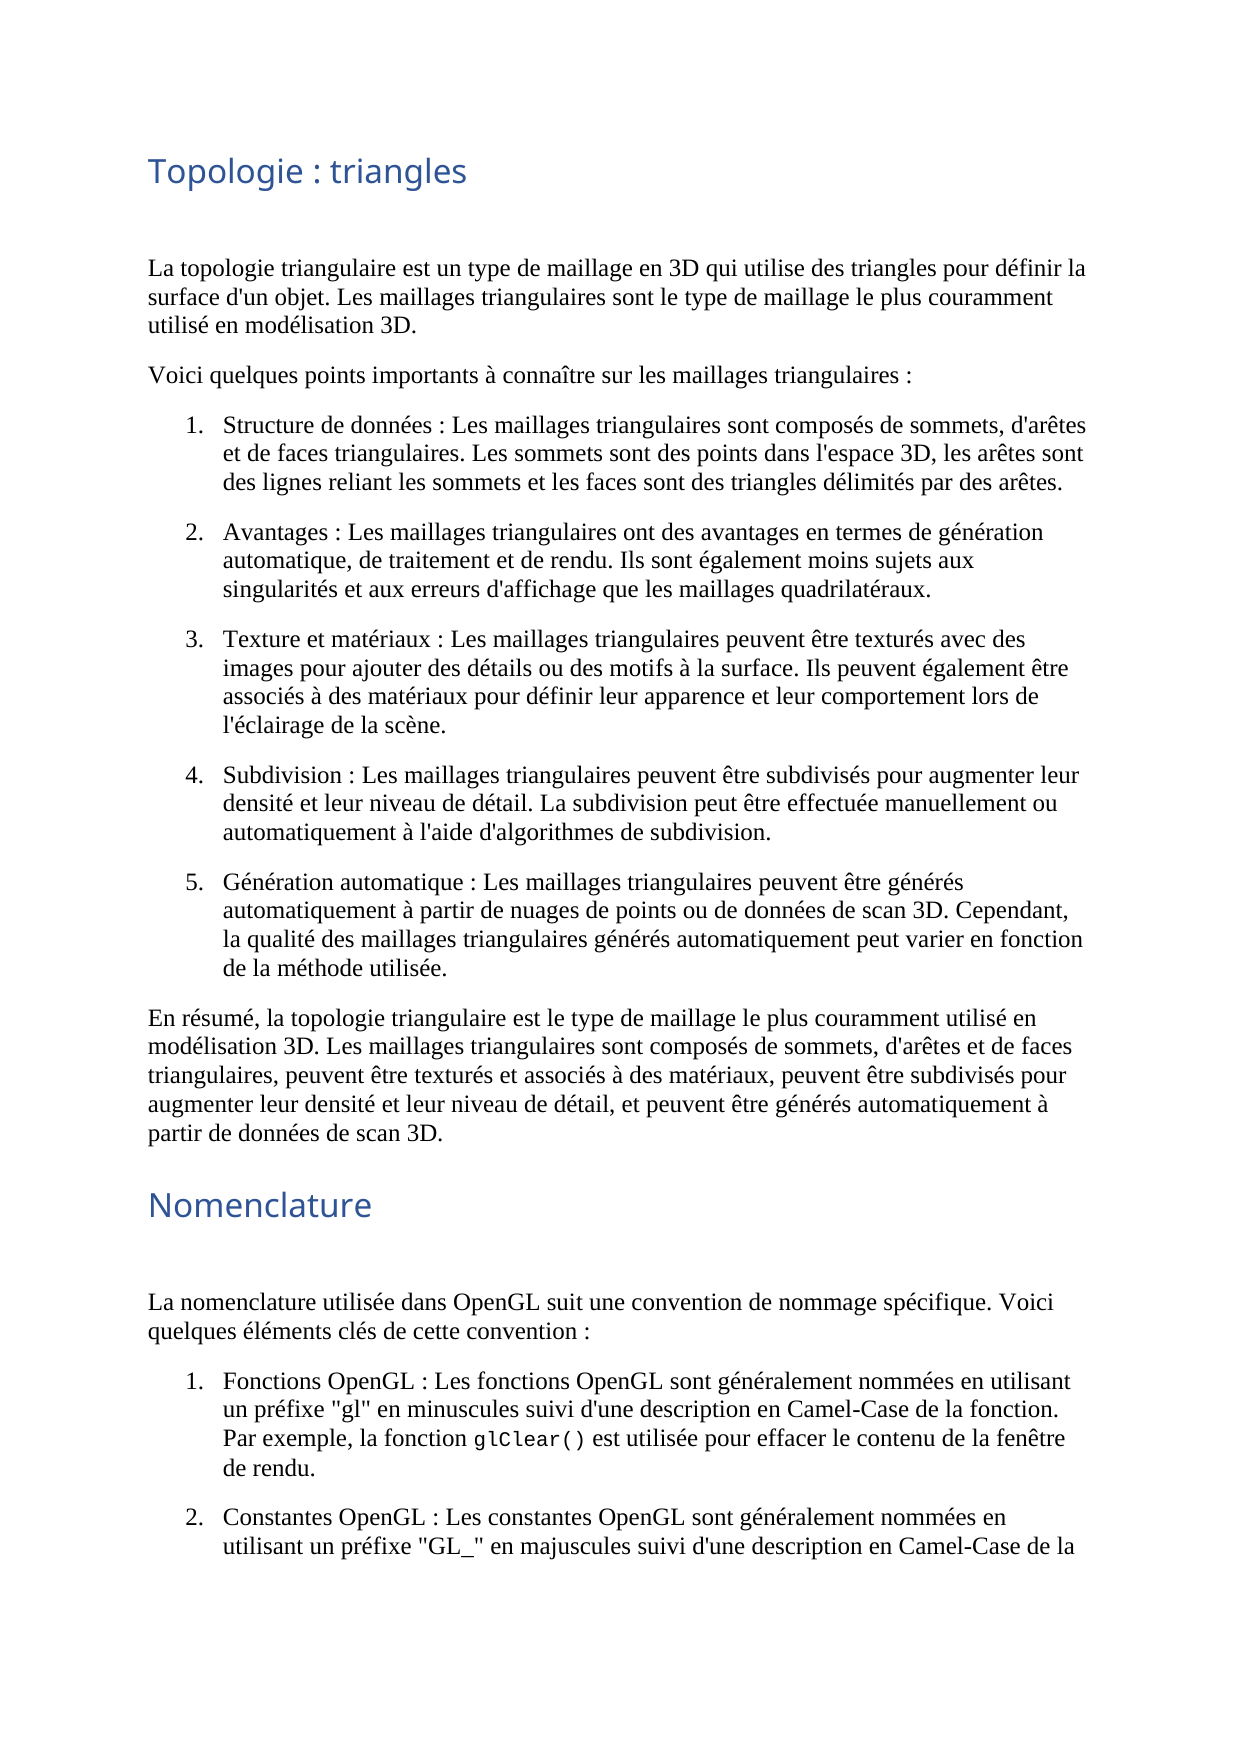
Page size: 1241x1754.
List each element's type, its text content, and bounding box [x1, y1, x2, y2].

subtitle Topologie : triangles [148, 148, 1093, 193]
text La nomenclature utilisée dans OpenGL suit une convention de nommage spécifique. Voici quelques éléments clés de cette convention : [148, 1287, 1093, 1345]
text En résumé, la topologie triangulaire est le type de maillage le plus couramment utilisé en modélisation 3D. Les maillages triangulaires sont composés de sommets, d'arêtes et de faces triangulaires, peuvent être texturés et associés à des matériaux, peuvent être subdivisés pour augmenter leur densité et leur niveau de détail, et peuvent être générés automatiquement à partir de données de scan 3D. [148, 1003, 1093, 1146]
list Génération automatique : Les maillages triangulaires peuvent être générés automatiquement à partir de nuages de points ou de données de scan 3D. Cependant, la qualité des maillages triangulaires générés automatiquement peut varier en fonction de la méthode utilisée. [185, 867, 1093, 982]
list Texture et matériaux : Les maillages triangulaires peuvent être texturés avec des images pour ajouter des détails ou des motifs à la surface. Ils peuvent également être associés à des matériaux pour définir leur apparence et leur comportement lors de l'éclairage de la scène. [185, 624, 1093, 739]
subtitle Nomenclature [148, 1182, 1093, 1227]
list Constantes OpenGL : Les constantes OpenGL sont généralement nommées en utilisant un préfixe "GL_" en majuscules suivi d'une description en Camel-Case de la [185, 1502, 1093, 1560]
text Voici quelques points importants à connaître sur les maillages triangulaires : [148, 360, 1093, 389]
list Structure de données : Les maillages triangulaires sont composés de sommets, d'arêtes et de faces triangulaires. Les sommets sont des points dans l'espace 3D, les arêtes sont des lignes reliant les sommets et les faces sont des triangles délimités par des arêtes. [185, 410, 1093, 496]
list Subdivision : Les maillages triangulaires peuvent être subdivisés pour augmenter leur densité et leur niveau de détail. La subdivision peut être effectuée manuellement ou automatiquement à l'aide d'algorithmes de subdivision. [185, 760, 1093, 846]
list Fonctions OpenGL : Les fonctions OpenGL sont généralement nommées en utilisant un préfixe "gl" en minuscules suivi d'une description en Camel-Case de la fonction. Par exemple, la fonction glClear() est utilisée pour effacer le contenu de la fenêtre de rendu. [185, 1366, 1093, 1482]
list Avantages : Les maillages triangulaires ont des avantages en termes de génération automatique, de traitement et de rendu. Ils sont également moins sujets aux singularités et aux erreurs d'affichage que les maillages quadrilatéraux. [185, 517, 1093, 603]
text La topologie triangulaire est un type de maillage en 3D qui utilise des triangles pour définir la surface d'un objet. Les maillages triangulaires sont le type de maillage le plus couramment utilisé en modélisation 3D. [148, 253, 1093, 339]
